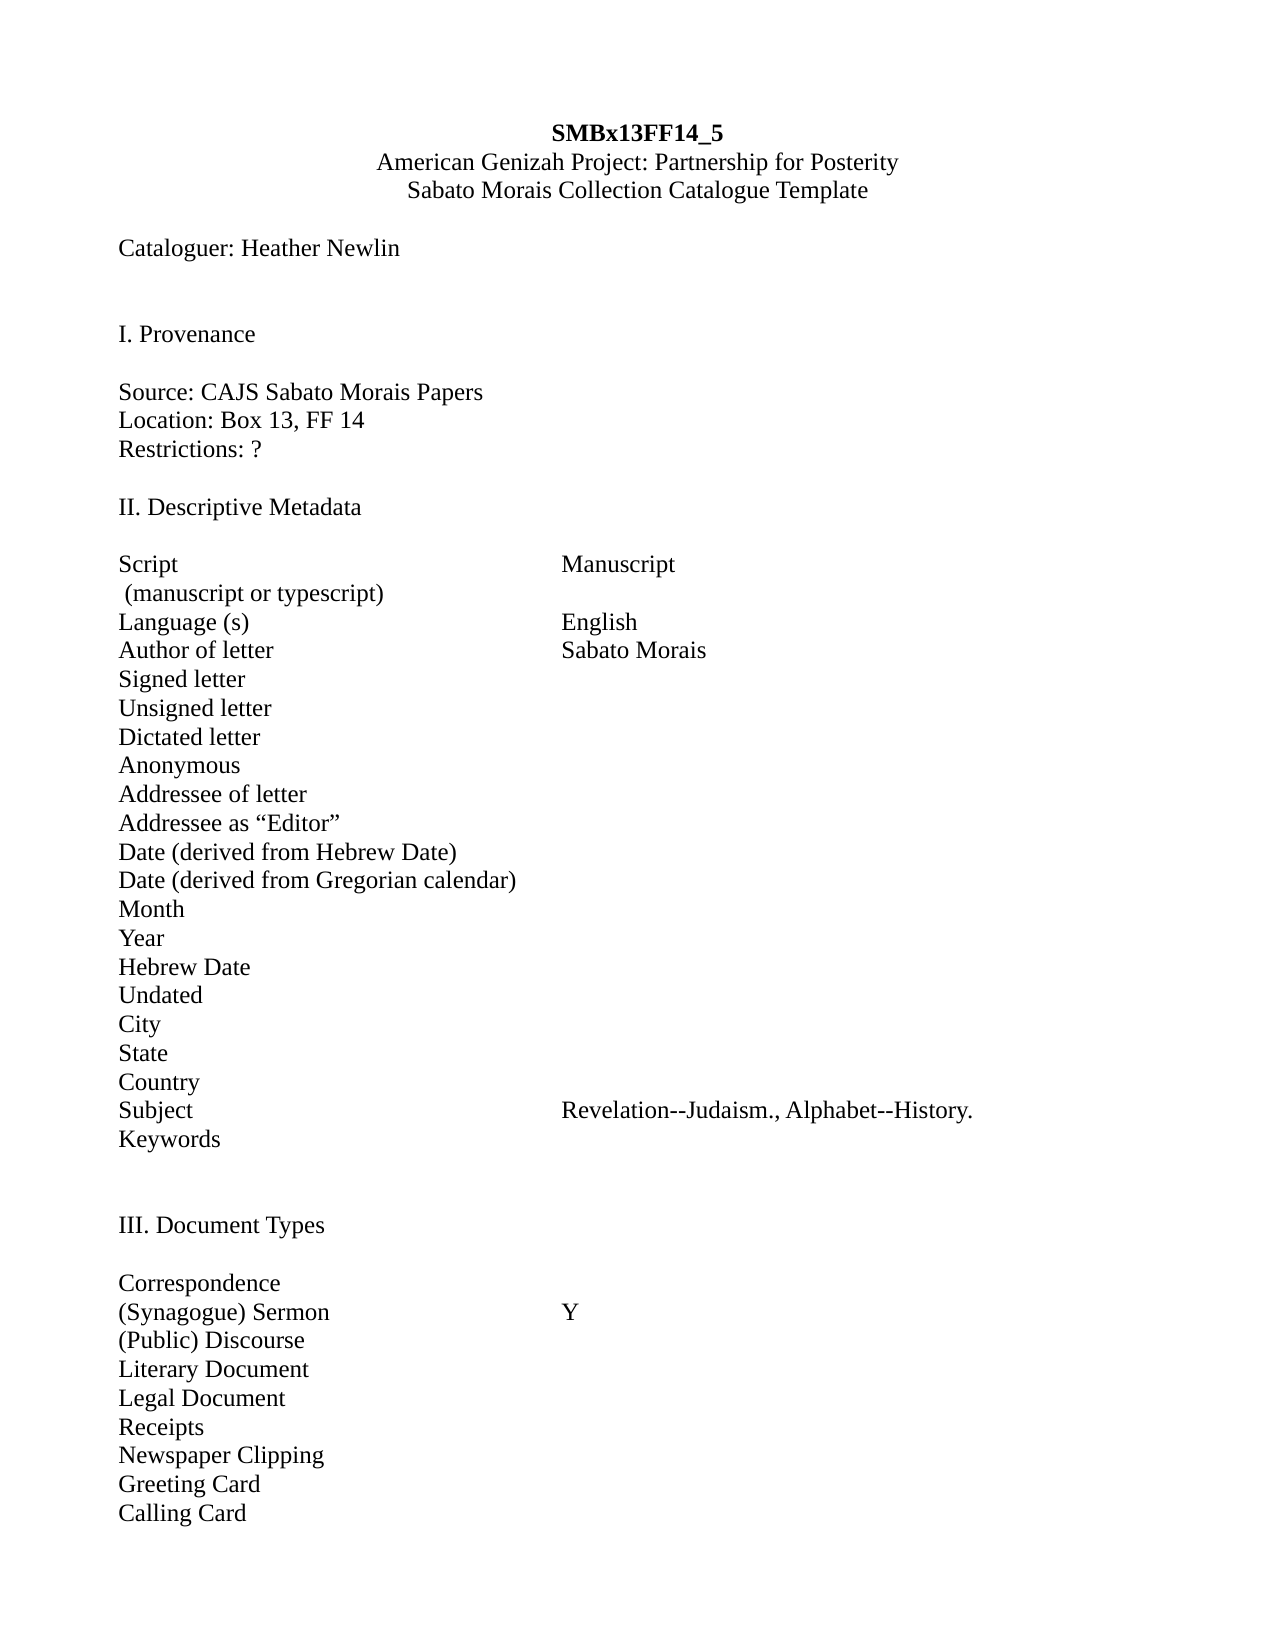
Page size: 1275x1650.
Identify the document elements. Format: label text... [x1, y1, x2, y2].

text Addressee of letter [118, 779, 1157, 808]
text Undated [118, 981, 1157, 1009]
text Addressee as “Editor” [118, 808, 1157, 837]
text Country [118, 1067, 1157, 1096]
text Newspaper Clipping [118, 1441, 1157, 1469]
text Correspondence [118, 1268, 1157, 1297]
text City [118, 1009, 1157, 1038]
text Anonymous [118, 751, 1157, 779]
text Cataloguer: Heather Newlin [118, 233, 1157, 262]
text (Synagogue) Sermon Y [118, 1297, 1157, 1326]
text SMBx13FF14_5 [118, 118, 1157, 147]
text Signed letter [118, 664, 1157, 693]
text II. Descriptive Metadata [118, 492, 1157, 521]
text I. Provenance [118, 319, 1157, 348]
text Dictated letter [118, 722, 1157, 751]
text State [118, 1038, 1157, 1067]
text III. Document Types [118, 1211, 1157, 1239]
text Restrictions: ? [118, 434, 1157, 463]
text Source: CAJS Sabato Morais Papers [118, 377, 1157, 406]
text Greeting Card [118, 1469, 1157, 1498]
text (manuscript or typescript) [118, 578, 1157, 607]
text Keywords [118, 1124, 1157, 1153]
text Year [118, 923, 1157, 952]
text Literary Document [118, 1354, 1157, 1383]
text Subject Revelation--Judaism., Alphabet--History. [118, 1096, 1157, 1124]
text Location: Box 13, FF 14 [118, 406, 1157, 434]
text American Genizah Project: Partnership for Posterity [118, 147, 1157, 176]
text Hebrew Date [118, 952, 1157, 981]
text Language (s) English [118, 607, 1157, 636]
text Script Manuscript [118, 549, 1157, 578]
text Sabato Morais Collection Catalogue Template [118, 176, 1157, 204]
text Author of letter Sabato Morais [118, 636, 1157, 664]
text Unsigned letter [118, 693, 1157, 722]
text (Public) Discourse [118, 1326, 1157, 1354]
text Legal Document [118, 1383, 1157, 1412]
text Receipts [118, 1412, 1157, 1441]
text Month [118, 894, 1157, 923]
text Date (derived from Gregorian calendar) [118, 866, 1157, 894]
text Calling Card [118, 1498, 1157, 1527]
text Date (derived from Hebrew Date) [118, 837, 1157, 866]
